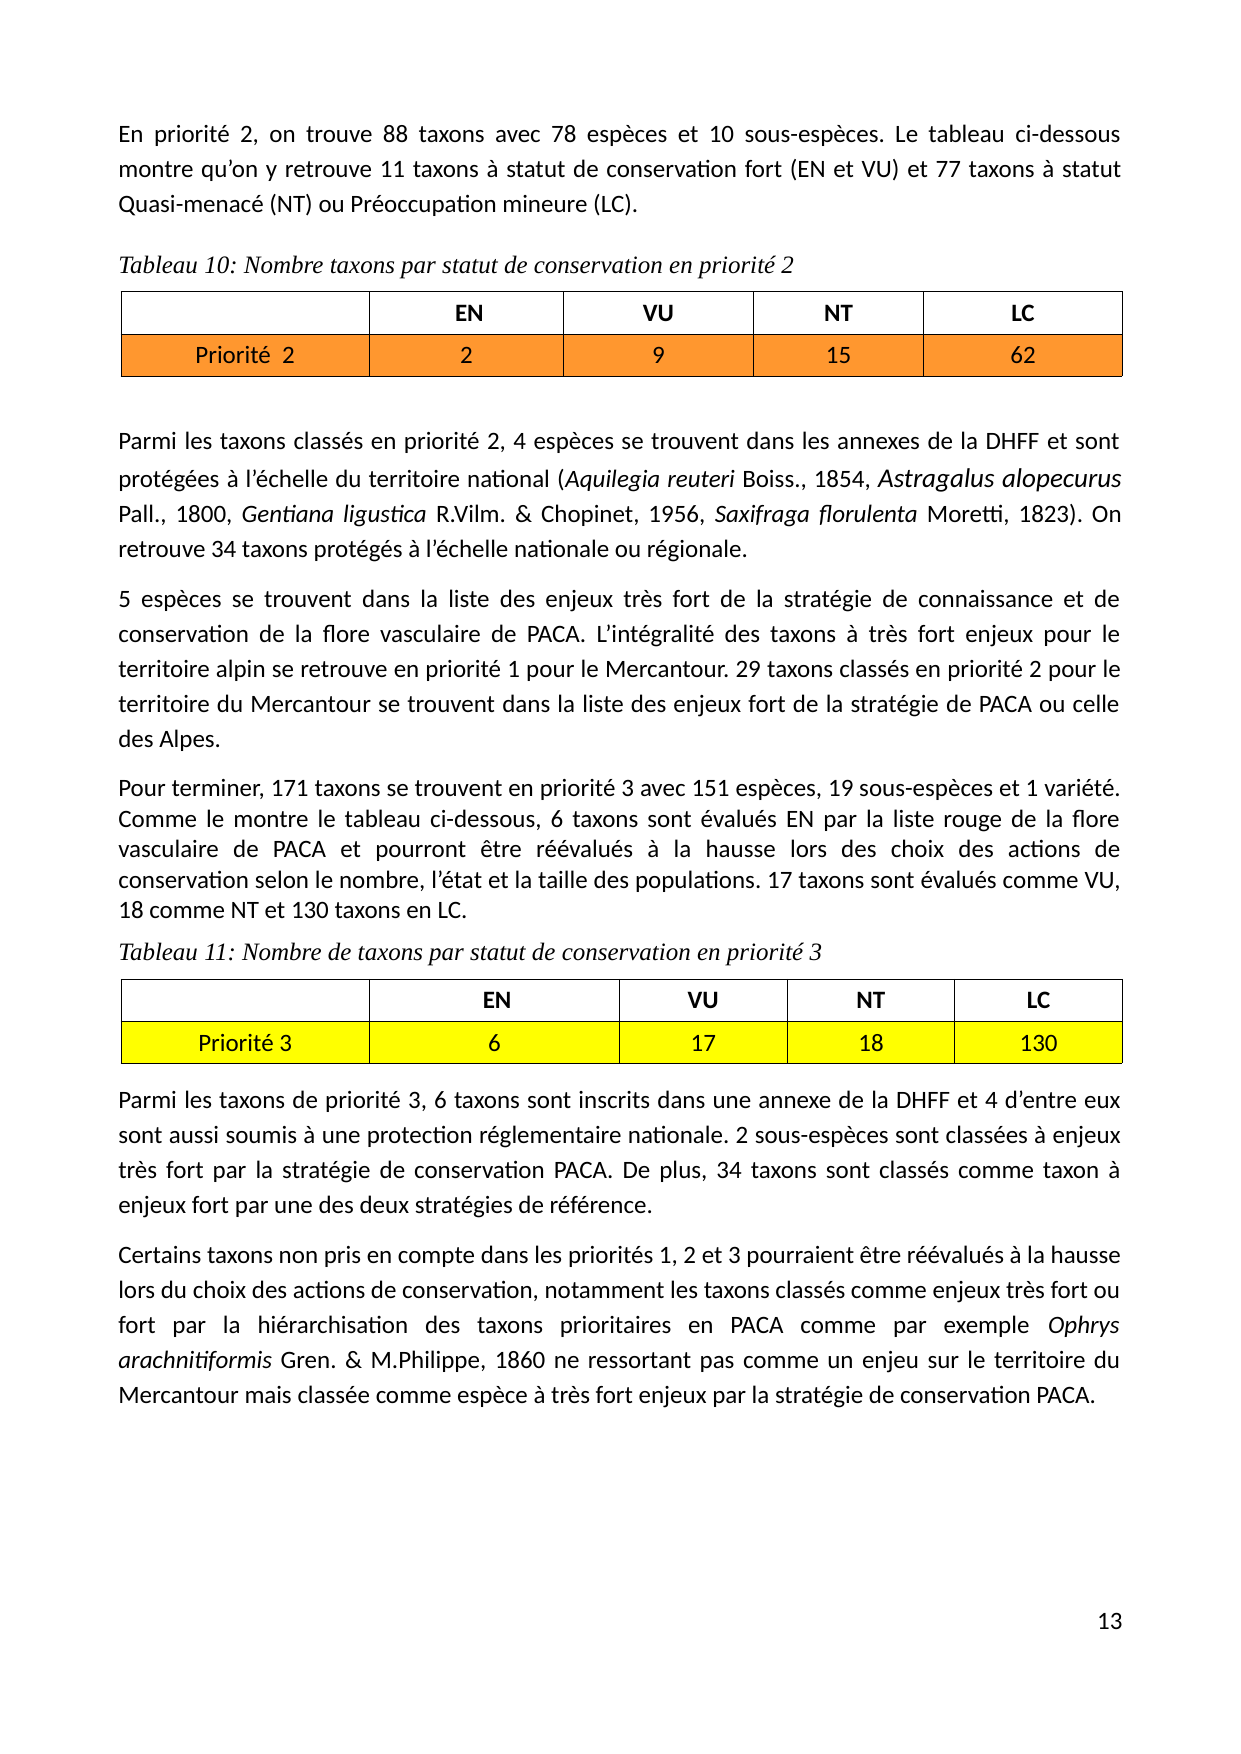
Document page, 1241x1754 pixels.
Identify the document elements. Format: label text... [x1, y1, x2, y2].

text Parmi les taxons de priorité 3, 6 taxons sont inscrits dans une annexe de la DHFF et 4 d’entre eux sont aussi soumis à une protection réglementaire nationale. 2 sous-espèces sont classées à enjeux très fort par la stratégie de conservation PACA. De plus, 34 taxons sont classés comme taxon à enjeux fort par une des deux stratégies de référence. [118, 1085, 1122, 1220]
table_cell 17 [620, 1022, 787, 1063]
table_header NT [754, 292, 923, 333]
table_header [122, 292, 369, 333]
table_cell Priorité 2 [122, 335, 369, 376]
table_header EN [370, 292, 563, 333]
text Parmi les taxons classés en priorité 2, 4 espèces se trouvent dans les annexes de la DHFF et sont protégées à l’échelle du territoire national (Aquilegia reuteri Boiss., 1854, Astragalus alopecurus Pall., 1800, Gentiana ligustica R.Vilm. & Chopinet, 1956, Saxifraga florulenta Moretti, 1823). On retrouve 34 taxons protégés à l’échelle nationale ou régionale. [118, 425, 1122, 564]
table_cell 6 [370, 1022, 619, 1063]
text 5 espèces se trouvent dans la liste des enjeux très fort de la stratégie de connaissance et de conservation de la flore vasculaire de PACA. L’intégralité des taxons à très fort enjeux pour le territoire alpin se retrouve en priorité 1 pour le Mercantour. 29 taxons classés en priorité 2 pour le territoire du Mercantour se trouvent dans la liste des enjeux fort de la stratégie de PACA ou celle des Alpes. [118, 583, 1122, 753]
table_header VU [620, 980, 787, 1021]
text Pour terminer, 171 taxons se trouvent en priorité 3 avec 151 espèces, 19 sous-espèces et 1 variété. Comme le montre le tableau ci-dessous, 6 taxons sont évalués EN par la liste rouge de la flore vasculaire de PACA et pourront être réévalués à la hausse lors des choix des actions de conservation selon le nombre, l’état et la taille des populations. 17 taxons sont évalués comme VU, 18 comme NT et 130 taxons en LC. [118, 772, 1122, 925]
table_header LC [924, 292, 1122, 333]
table_header LC [955, 980, 1122, 1021]
table_header [122, 980, 369, 1021]
table_cell Priorité 3 [122, 1022, 369, 1063]
table_cell 9 [564, 335, 753, 376]
table_cell 15 [754, 335, 923, 376]
text Tableau 11: Nombre de taxons par statut de conservation en priorité 3 [118, 937, 1122, 966]
table_cell 130 [955, 1022, 1122, 1063]
table_cell 18 [788, 1022, 954, 1063]
table_header EN [370, 980, 619, 1021]
text Certains taxons non pris en compte dans les priorités 1, 2 et 3 pourraient être réévalués à la hausse lors du choix des actions de conservation, notamment les taxons classés comme enjeux très fort ou fort par la hiérarchisation des taxons prioritaires en PACA comme par exemple Ophrys arachnitiformis Gren. & M.Philippe, 1860 ne ressortant pas comme un enjeu sur le territoire du Mercantour mais classée comme espèce à très fort enjeux par la stratégie de conservation PACA. [118, 1239, 1122, 1410]
table_header VU [564, 292, 753, 333]
text En priorité 2, on trouve 88 taxons avec 78 espèces et 10 sous-espèces. Le tableau ci-dessous montre qu’on y retrouve 11 taxons à statut de conservation fort (EN et VU) et 77 taxons à statut Quasi-menacé (NT) ou Préoccupation mineure (LC). [118, 118, 1122, 219]
text Tableau 10: Nombre taxons par statut de conservation en priorité 2 [118, 250, 1122, 279]
table_cell 62 [924, 335, 1122, 376]
table_cell 2 [370, 335, 563, 376]
table_header NT [788, 980, 954, 1021]
